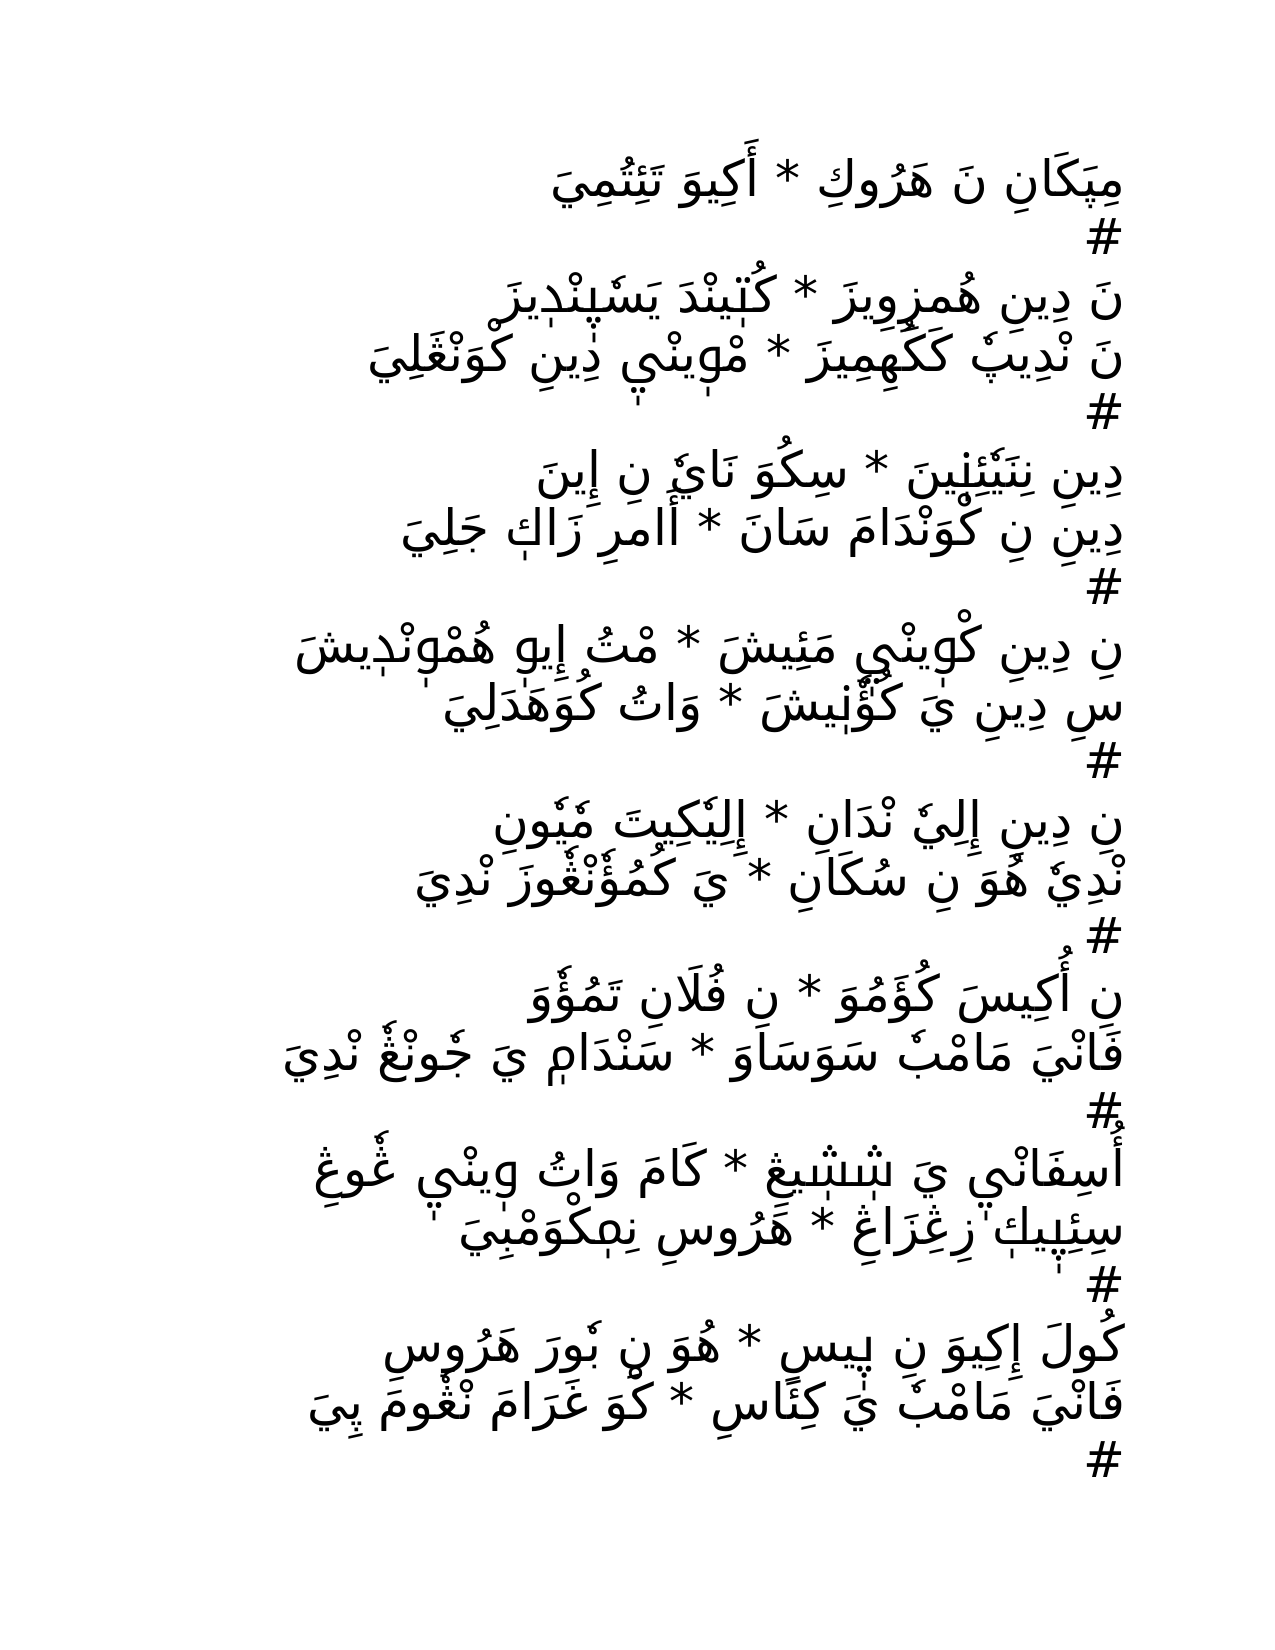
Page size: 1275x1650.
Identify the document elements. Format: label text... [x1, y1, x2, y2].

text نَ دِينِ هُمزِوِيزَ * كُتٖينْدَ يَسٗپٖنْدٖيزَ نَ نْدِيپٗ كَكُهِمِيزَ * مْوٖينْيٖ دِينِ كْوَنْڠَلِيَ [150, 266, 1125, 383]
text # [150, 558, 1125, 616]
text نِ دِينِ إِلِيٗ نْدَانِ * إِلِيٗكِيتَ مٗيٗونِ نْدِيٗ هُوَ نِ سُكَانِ * يَ كُمُؤٗنْڠٗوزَ نْدِيَ [150, 791, 1125, 907]
text # [150, 1256, 1125, 1314]
text أُسِفَانْيٖ يَ شٖشٖيڠِ * كَامَ وَاتُ وٖينْيٖ ڠٗوڠِ سِئِپٖيكٖ زِڠِزَاڠِ * هَرُوسِ نِمٖكْوَمْبِيَ [150, 1140, 1125, 1256]
text # [150, 1082, 1125, 1140]
text # [150, 907, 1125, 965]
text كُولَ إِكِيوَ نِ پٖيسِ * هُوَ نِ بٗورَ هَرُوسِ فَانْيَ مَامْبٗ يَ كِئَاسِ * كْوَ غَرَامَ نْڠٗومَ پِيَ [150, 1314, 1125, 1431]
text نِ دِينِ كْوٖينْيٖ مَئِيشَ * مْتُ إِيوٖ هُمْوٖنْدٖيشَ سِ دِينِ يَ كُؤٗنٖيشَ * وَاتُ كُوَهَدَلِيَ [150, 616, 1125, 732]
text نِ أُكِيسَ كُؤَمُوَ * نِ فُلَانِ تَمُؤٗوَ فَانْيَ مَامْبٗ سَوَسَاوَ * سَنْدَامٖ يَ جٗونْڠٗ نْدِيَ [150, 965, 1125, 1082]
text # [150, 1431, 1125, 1489]
text # [150, 383, 1125, 441]
text # [150, 208, 1125, 266]
text # [150, 732, 1125, 791]
text مِپَكَانِ نَ هَرُوكِ * أَكِيوَ تَئِتُمِيَ [150, 150, 1125, 208]
text دِينِ نِنَيٗئِنٖينَ * سِكُوَ نَايٗ نِ إِينَ دِينِ نِ كْوَنْدَامَ سَانَ * أَامرِ زَاكٖ جَلِيَ [150, 441, 1125, 558]
